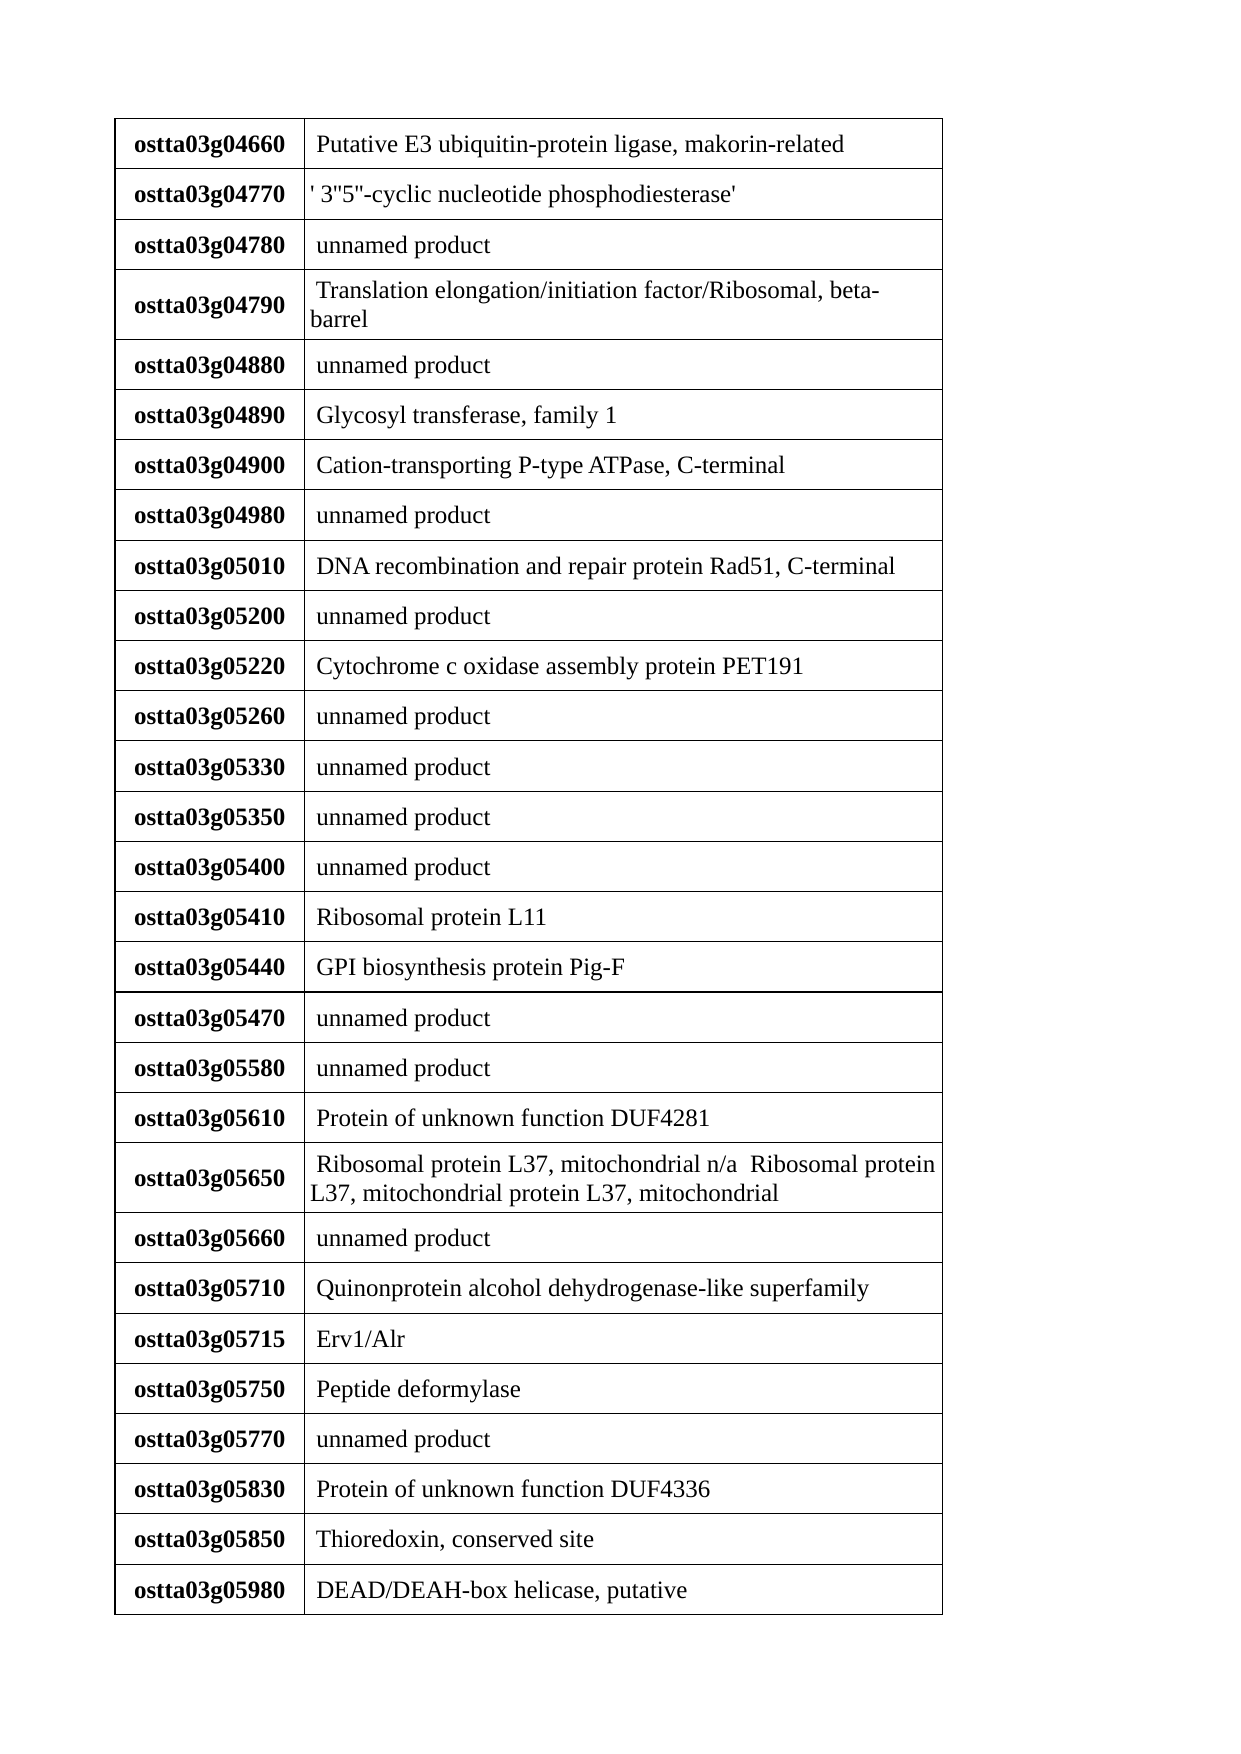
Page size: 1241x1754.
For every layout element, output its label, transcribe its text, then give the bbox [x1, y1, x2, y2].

table_cell unnamed product [305, 792, 942, 841]
table_cell unnamed product [305, 1213, 942, 1262]
table_cell ostta03g04980 [116, 490, 304, 539]
table_cell unnamed product [305, 741, 942, 791]
table_cell ostta03g04780 [116, 220, 304, 269]
table_cell unnamed product [305, 490, 942, 539]
table_cell ostta03g05440 [116, 942, 304, 991]
table_cell Erv1/Alr [305, 1314, 942, 1363]
table_cell Peptide deformylase [305, 1364, 942, 1413]
table_cell ostta03g05850 [116, 1514, 304, 1563]
table_cell ostta03g05580 [116, 1043, 304, 1092]
table_cell ostta03g04790 [116, 270, 304, 339]
table_cell Ribosomal protein L37, mitochondrial n/a Ribosomal protein L37, mitochondrial protein L37, mitochondrial [305, 1143, 942, 1212]
table_cell Translation elongation/initiation factor/Ribosomal, beta-barrel [305, 270, 942, 339]
table_cell ostta03g05710 [116, 1263, 304, 1312]
table_cell Cytochrome c oxidase assembly protein PET191 [305, 641, 942, 690]
table_cell unnamed product [305, 220, 942, 269]
table_cell Quinonprotein alcohol dehydrogenase-like superfamily [305, 1263, 942, 1312]
table_cell unnamed product [305, 1043, 942, 1092]
table_cell DNA recombination and repair protein Rad51, C-terminal [305, 541, 942, 590]
table_cell ostta03g05260 [116, 691, 304, 740]
table_cell ostta03g04770 [116, 169, 304, 218]
table_cell ostta03g05650 [116, 1143, 304, 1212]
table_cell ostta03g05610 [116, 1093, 304, 1142]
table_cell Ribosomal protein L11 [305, 892, 942, 941]
table_cell Thioredoxin, conserved site [305, 1514, 942, 1563]
table_cell unnamed product [305, 591, 942, 640]
table_cell ostta03g05200 [116, 591, 304, 640]
table_cell ostta03g05660 [116, 1213, 304, 1262]
table_cell Glycosyl transferase, family 1 [305, 390, 942, 439]
table_cell ostta03g05470 [116, 993, 304, 1042]
table_cell Protein of unknown function DUF4336 [305, 1464, 942, 1513]
table_cell ostta03g05350 [116, 792, 304, 841]
table_cell Cation-transporting P-type ATPase, C-terminal [305, 440, 942, 489]
table_cell ostta03g05010 [116, 541, 304, 590]
table_cell ostta03g04660 [116, 119, 304, 168]
table_cell ostta03g05750 [116, 1364, 304, 1413]
table_cell ostta03g04880 [116, 340, 304, 389]
table_cell ostta03g05400 [116, 842, 304, 891]
table_cell ostta03g04890 [116, 390, 304, 439]
table_cell unnamed product [305, 691, 942, 740]
table_cell Putative E3 ubiquitin-protein ligase, makorin-related [305, 119, 942, 168]
table_cell GPI biosynthesis protein Pig-F [305, 942, 942, 991]
table_cell ostta03g05980 [116, 1565, 304, 1614]
table_cell unnamed product [305, 1414, 942, 1463]
table_cell ' 3''5''-cyclic nucleotide phosphodiesterase' [305, 169, 942, 218]
table_cell ostta03g05220 [116, 641, 304, 690]
table_cell ostta03g05330 [116, 741, 304, 791]
table_cell Protein of unknown function DUF4281 [305, 1093, 942, 1142]
table_cell ostta03g05770 [116, 1414, 304, 1463]
table_cell ostta03g05830 [116, 1464, 304, 1513]
table_cell DEAD/DEAH-box helicase, putative [305, 1565, 942, 1614]
table_cell unnamed product [305, 842, 942, 891]
table_cell ostta03g04900 [116, 440, 304, 489]
table_cell unnamed product [305, 340, 942, 389]
table_cell ostta03g05715 [116, 1314, 304, 1363]
table_cell ostta03g05410 [116, 892, 304, 941]
table_cell unnamed product [305, 993, 942, 1042]
